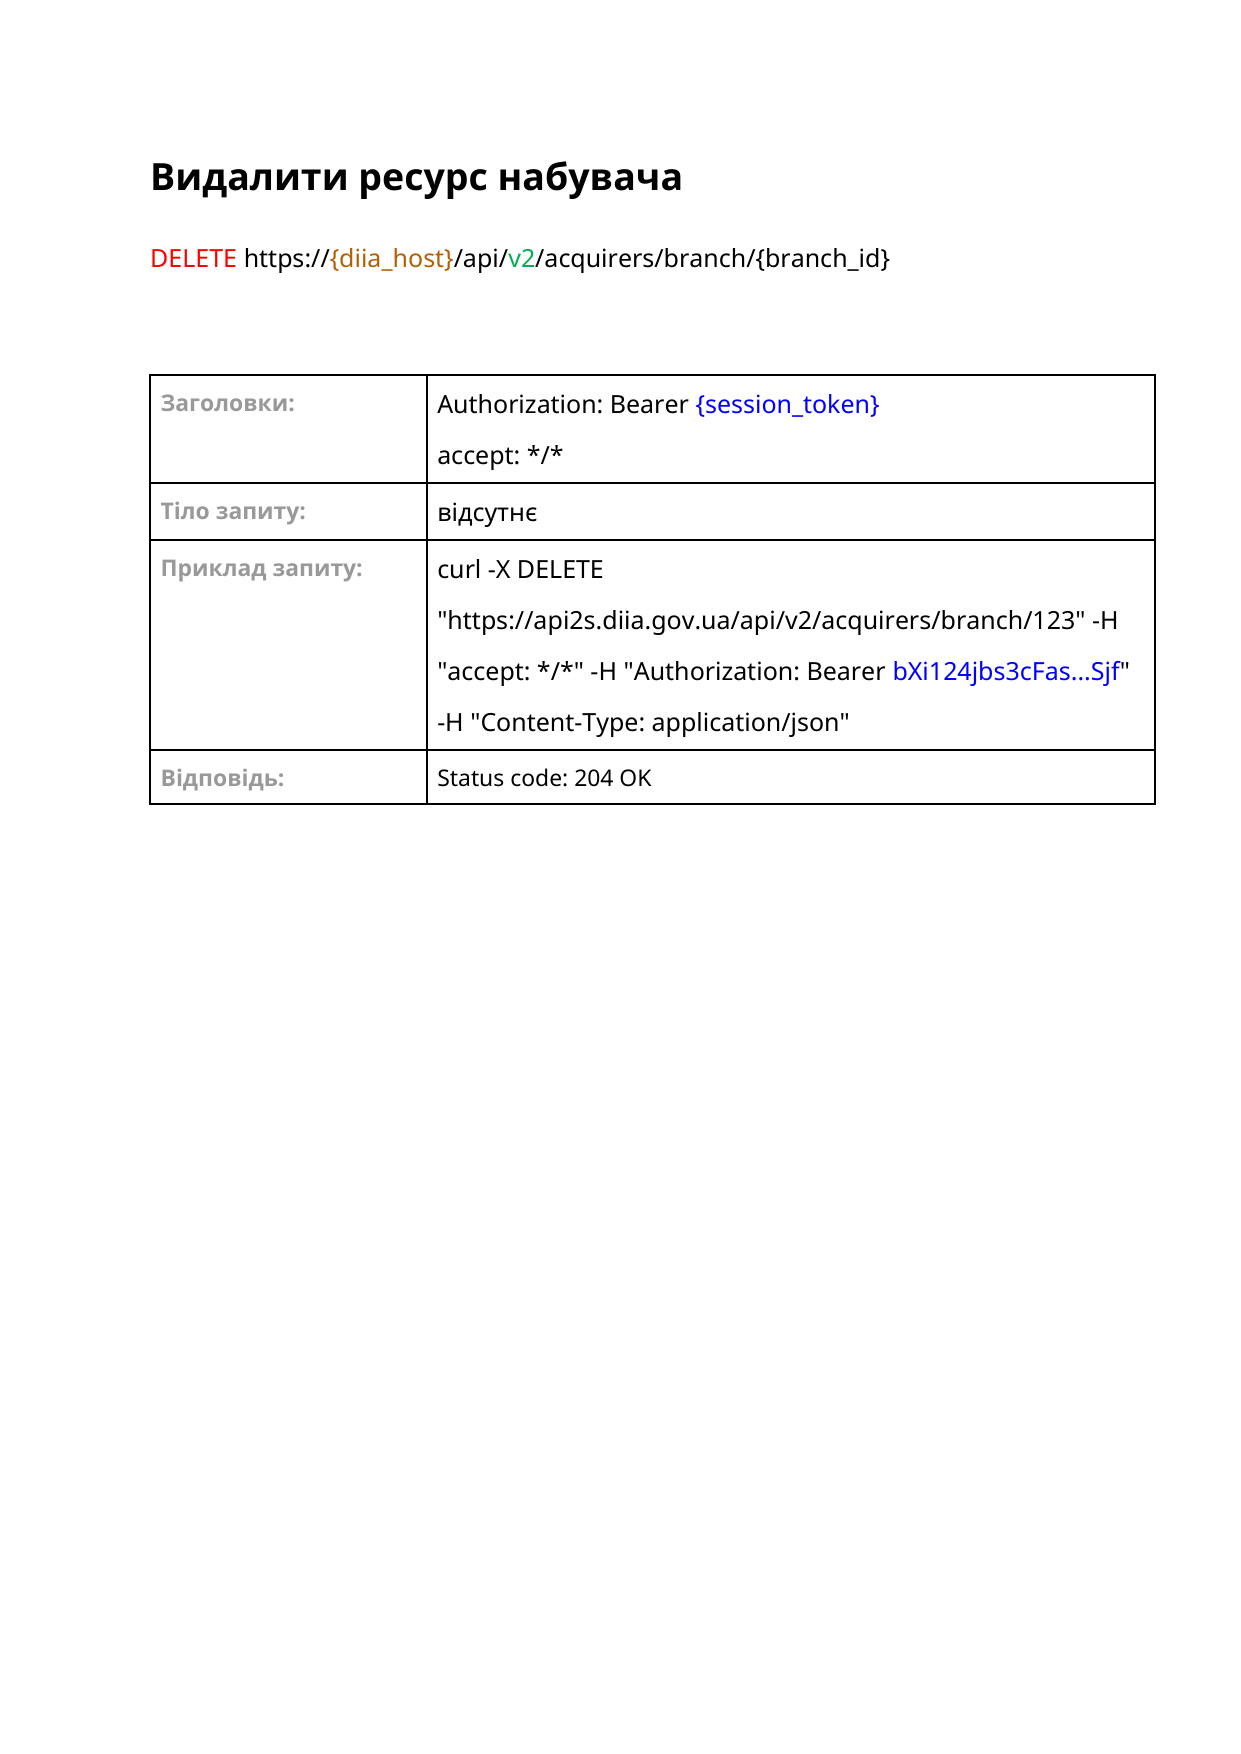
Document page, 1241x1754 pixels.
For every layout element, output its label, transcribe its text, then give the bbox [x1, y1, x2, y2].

text DELETE https://{diia_host}/api/v2/acquirers/branch/{branch_id} [150, 240, 1094, 274]
table_header Authorization: Bearer {session_token} accept: */* [428, 376, 1154, 482]
table_cell Тіло запиту: [151, 484, 426, 539]
table_cell curl -X DELETE "https://api2s.diia.gov.ua/api/v2/acquirers/branch/123" -H "accept: */*" -H "Authorization: Bearer bXi124jbs3cFas...Sjf" -H "Content-Type: application/json" [428, 541, 1154, 749]
table_cell Відповідь: [151, 751, 426, 803]
table_cell Status code: 204 OK [428, 751, 1154, 803]
table_header Заголовки: [151, 376, 426, 482]
table_cell відсутнє [428, 484, 1154, 539]
subtitle Видалити ресурс набувача [150, 150, 1094, 201]
table_cell Приклад запиту: [151, 541, 426, 749]
